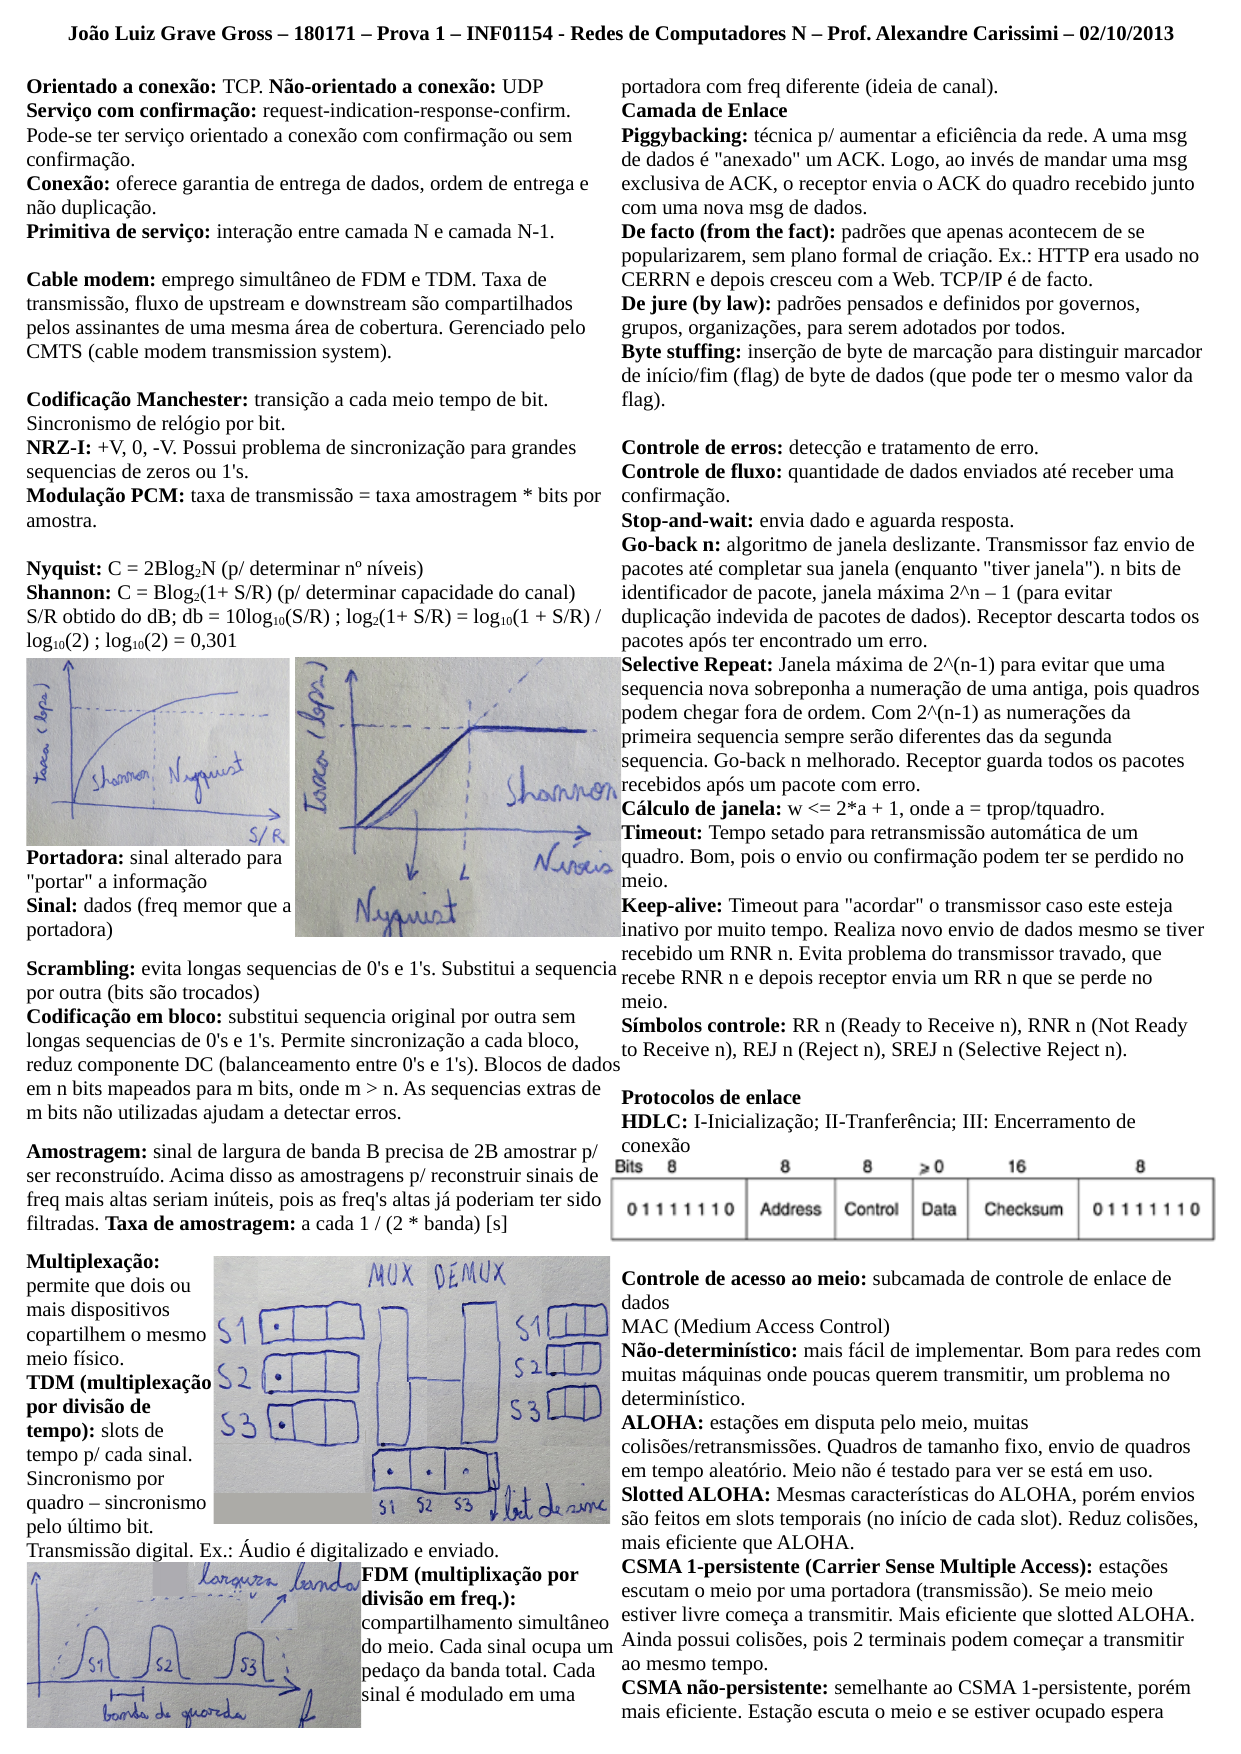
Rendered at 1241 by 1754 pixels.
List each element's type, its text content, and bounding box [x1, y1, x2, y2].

text Codificação Manchester: transição a cada meio tempo de bit. Sincronismo de relógio por bit. [26, 387, 621, 435]
text Sinal: dados (freq memor que a portadora) [26, 893, 621, 941]
text Conexão: oferece garantia de entrega de dados, ordem de entrega e não duplicação. [26, 171, 621, 219]
text Selective Repeat: Janela máxima de 2^(n-1) para evitar que uma sequencia nova sobreponha a numeração de uma antiga, pois quadros podem chegar fora de ordem. Com 2^(n-1) as numerações da primeira sequencia sempre serão diferentes das da segunda sequencia. Go-back n melhorado. Receptor guarda todos os pacotes recebidos após um pacote com erro. [621, 652, 1204, 796]
picture [295, 657, 622, 937]
text De jure (by law): padrões pensados e definidos por governos, grupos, organizações, para serem adotados por todos. [621, 291, 1204, 339]
text Byte stuffing: inserção de byte de marcação para distinguir marcador de início/fim (flag) de byte de dados (que pode ter o mesmo valor da flag). [621, 339, 1204, 411]
text Orientado a conexão: TCP. Não-orientado a conexão: UDP [26, 74, 621, 98]
text Protocolos de enlace [621, 1085, 1204, 1109]
text Shannon: C = Blog2(1+ S/R) (p/ determinar capacidade do canal) [26, 580, 621, 604]
text Não-determinístico: mais fácil de implementar. Bom para redes com muitas máquinas onde poucas querem transmitir, um problema no determinístico. [621, 1338, 1204, 1410]
text FDM (multiplixação por divisão em freq.): compartilhamento simultâneo do meio. Cada sinal ocupa um pedaço da banda total. Cada sinal é modulado em uma [362, 1562, 621, 1706]
text NRZ-I: +V, 0, -V. Possui problema de sincronização para grandes sequencias de zeros ou 1's. [26, 435, 621, 483]
text Amostragem: sinal de largura de banda B precisa de 2B amostrar p/ ser reconstruído. Acima disso as amostragens p/ reconstruir sinais de freq mais altas seriam inúteis, pois as freq's altas já poderiam ter sido filtradas. Taxa de amostragem: a cada 1 / (2 * banda) [s] [26, 1139, 621, 1235]
picture [609, 1157, 1217, 1242]
text Slotted ALOHA: Mesmas características do ALOHA, porém envios são feitos em slots temporais (no início de cada slot). Reduz colisões, mais eficiente que ALOHA. [621, 1482, 1204, 1554]
text Símbolos controle: RR n (Ready to Receive n), RNR n (Not Ready to Receive n), REJ n (Reject n), SREJ n (Selective Reject n). [621, 1013, 1204, 1061]
picture [213, 1256, 611, 1524]
text Stop-and-wait: envia dado e aguarda resposta. [621, 507, 1204, 532]
picture [26, 1562, 362, 1728]
text Serviço com confirmação: request-indication-response-confirm. Pode-se ter serviço orientado a conexão com confirmação ou sem confirmação. [26, 98, 621, 171]
text Controle de erros: detecção e tratamento de erro. [621, 435, 1204, 459]
text Piggybacking: técnica p/ aumentar a eficiência da rede. A uma msg de dados é "anexado" um ACK. Logo, ao invés de mandar uma msg exclusiva de ACK, o receptor envia o ACK do quadro recebido junto com uma nova msg de dados. [621, 122, 1204, 219]
text Go-back n: algoritmo de janela deslizante. Transmissor faz envio de pacotes até completar sua janela (enquanto "tiver janela"). n bits de identificador de pacote, janela máxima 2^n – 1 (para evitar duplicação indevida de pacotes de dados). Receptor descarta todos os pacotes após ter encontrado um erro. [621, 532, 1204, 652]
text Cable modem: emprego simultâneo de FDM e TDM. Taxa de transmissão, fluxo de upstream e downstream são compartilhados pelos assinantes de uma mesma área de cobertura. Gerenciado pelo CMTS (cable modem transmission system). [26, 267, 621, 363]
text Portadora: sinal alterado para "portar" a informação [26, 724, 295, 893]
text Keep-alive: Timeout para "acordar" o transmissor caso este esteja inativo por muito tempo. Realiza novo envio de dados mesmo se tiver recebido um RNR n. Evita problema do transmissor travado, que recebe RNR n e depois receptor envia um RR n que se perde no meio. [621, 892, 1204, 1013]
text De facto (from the fact): padrões que apenas acontecem de se popularizarem, sem plano formal de criação. Ex.: HTTP era usado no CERRN e depois cresceu com a Web. TCP/IP é de facto. [621, 219, 1204, 291]
text S/R obtido do dB; db = 10log10(S/R) ; log2(1+ S/R) = log10(1 + S/R) / log10(2) ; log10(2) = 0,301 [26, 604, 621, 652]
text TDM (multiplexação por divisão de tempo): slots de tempo p/ cada sinal. Sincronismo por quadro – sincronismo pelo último bit. Transmissão digital. Ex.: Áudio é digitalizado e enviado. [26, 1369, 621, 1562]
text Modulação PCM: taxa de transmissão = taxa amostragem * bits por amostra. [26, 483, 621, 532]
text portadora com freq diferente (ideia de canal). [621, 74, 1204, 98]
text Multiplexação: permite que dois ou mais dispositivos copartilhem o mesmo meio físico. [26, 1249, 621, 1369]
text Codificação em bloco: substitui sequencia original por outra sem longas sequencias de 0's e 1's. Permite sincronização a cada bloco, reduz componente DC (balanceamento entre 0's e 1's). Blocos de dados em n bits mapeados para m bits, onde m > n. As sequencias extras de m bits não utilizadas ajudam a detectar erros. [26, 1004, 621, 1124]
text Timeout: Tempo setado para retransmissão automática de um quadro. Bom, pois o envio ou confirmação podem ter se perdido no meio. [622, 820, 1204, 892]
text Scrambling: evita longas sequencias de 0's e 1's. Substitui a sequencia por outra (bits são trocados) [26, 956, 621, 1004]
text ALOHA: estações em disputa pelo meio, muitas colisões/retransmissões. Quadros de tamanho fixo, envio de quadros em tempo aleatório. Meio não é testado para ver se está em uso. [621, 1410, 1204, 1482]
text CSMA não-persistente: semelhante ao CSMA 1-persistente, porém mais eficiente. Estação escuta o meio e se estiver ocupado espera [621, 1674, 1204, 1723]
picture [26, 658, 290, 846]
text Controle de acesso ao meio: subcamada de controle de enlace de dados [621, 1266, 1204, 1314]
text CSMA 1-persistente (Carrier Sense Multiple Access): estações escutam o meio por uma portadora (transmissão). Se meio meio estiver livre começa a transmitir. Mais eficiente que slotted ALOHA. Ainda possui colisões, pois 2 terminais podem começar a transmitir ao mesmo tempo. [621, 1554, 1204, 1674]
text Nyquist: C = 2Blog2N (p/ determinar nº níveis) [26, 556, 621, 580]
text HDLC: I-Inicialização; II-Tranferência; III: Encerramento de conexão [621, 1109, 1204, 1157]
text MAC (Medium Access Control) [621, 1314, 1204, 1338]
text Controle de fluxo: quantidade de dados enviados até receber uma confirmação. [621, 459, 1204, 507]
text Camada de Enlace [621, 98, 1204, 122]
text Cálculo de janela: w <= 2*a + 1, onde a = tprop/tquadro. [622, 796, 1204, 820]
text Primitiva de serviço: interação entre camada N e camada N-1. [26, 219, 621, 243]
